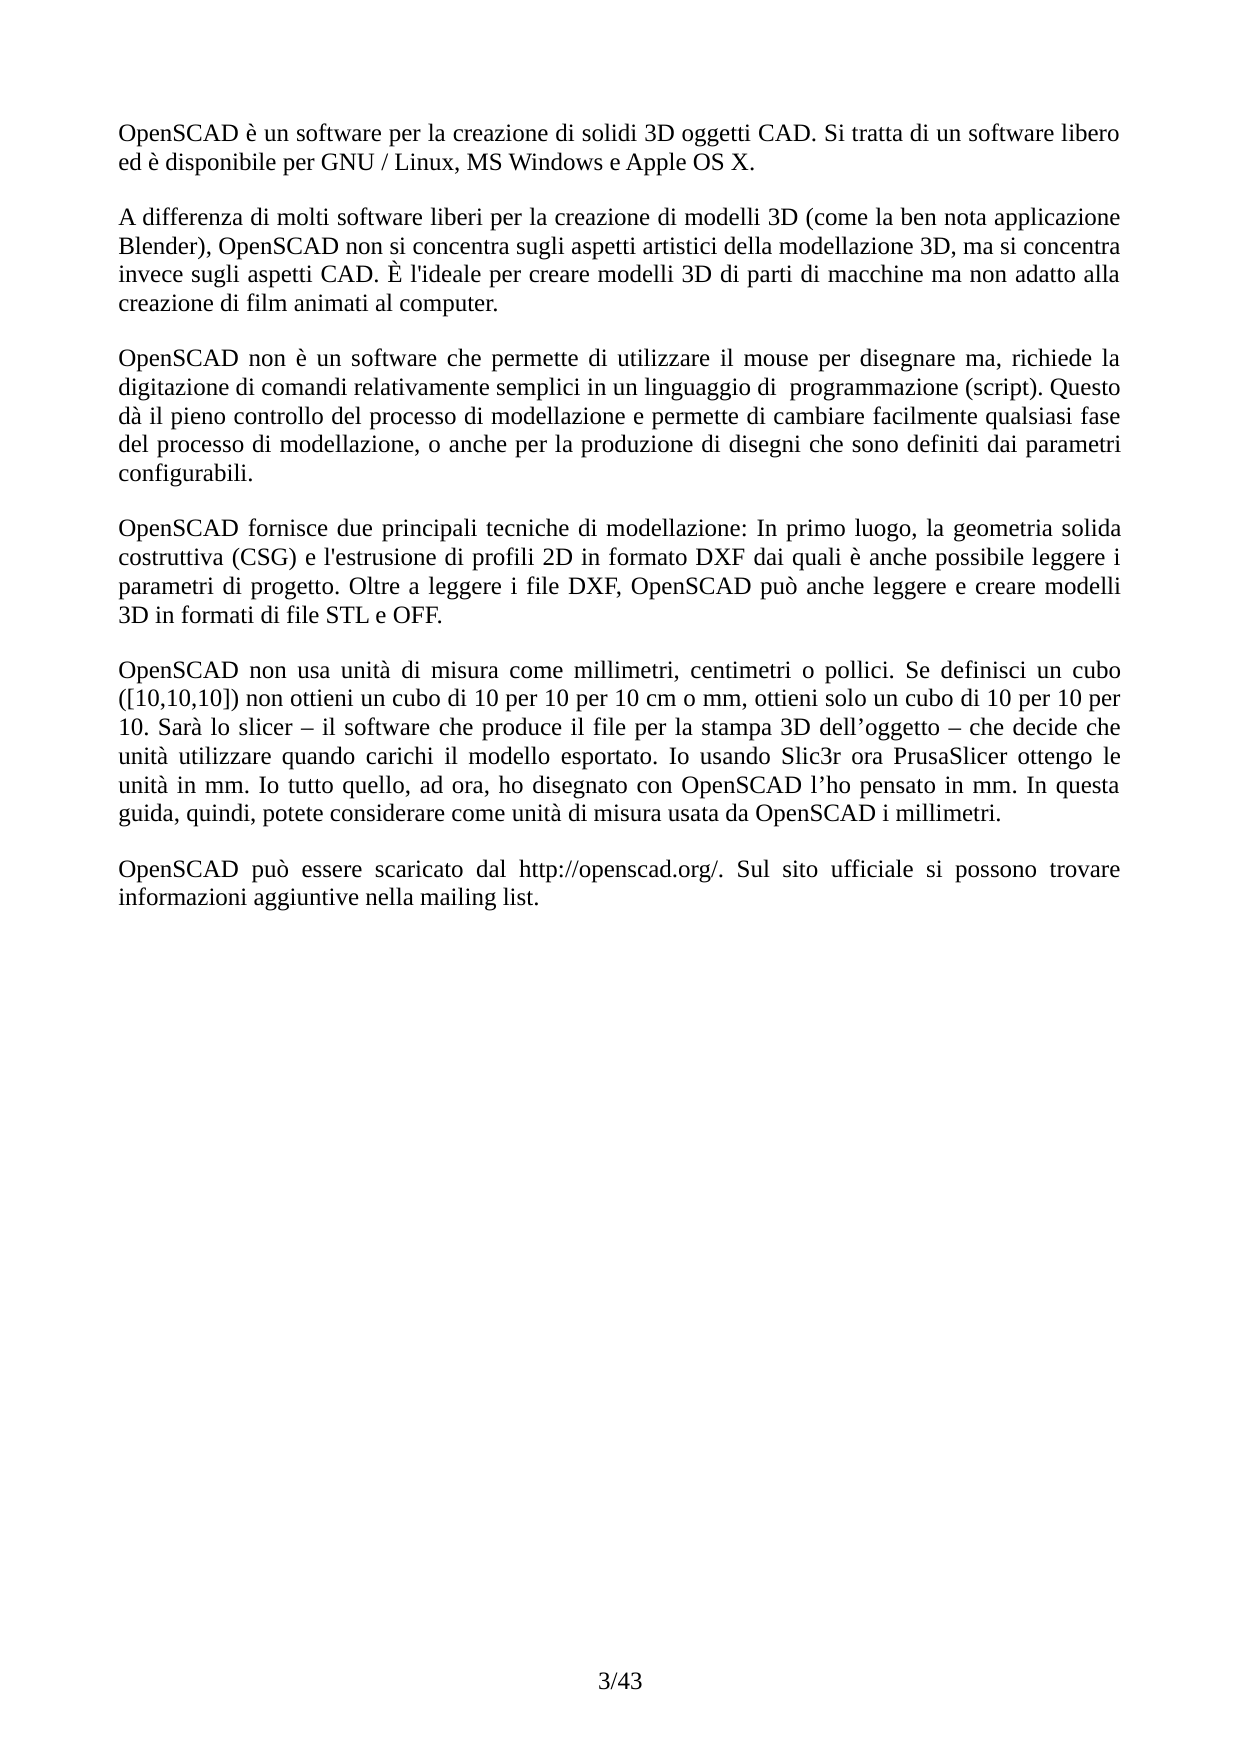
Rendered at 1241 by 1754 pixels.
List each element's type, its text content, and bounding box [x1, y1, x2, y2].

text OpenSCAD può essere scaricato dal http://openscad.org/. Sul sito ufficiale si possono trovare informazioni aggiuntive nella mailing list. [118, 854, 1122, 911]
text OpenSCAD fornisce due principali tecniche di modellazione: In primo luogo, la geometria solida costruttiva (CSG) e l'estrusione di profili 2D in formato DXF dai quali è anche possibile leggere i parametri di progetto. Oltre a leggere i file DXF, OpenSCAD può anche leggere e creare modelli 3D in formati di file STL e OFF. [118, 513, 1122, 628]
text OpenSCAD non è un software che permette di utilizzare il mouse per disegnare ma, richiede la digitazione di comandi relativamente semplici in un linguaggio di programmazione (script). Questo dà il pieno controllo del processo di modellazione e permette di cambiare facilmente qualsiasi fase del processo di modellazione, o anche per la produzione di disegni che sono definiti dai parametri configurabili. [118, 343, 1122, 487]
text A differenza di molti software liberi per la creazione di modelli 3D (come la ben nota applicazione Blender), OpenSCAD non si concentra sugli aspetti artistici della modellazione 3D, ma si concentra invece sugli aspetti CAD. È l'ideale per creare modelli 3D di parti di macchine ma non adatto alla creazione di film animati al computer. [118, 202, 1122, 317]
text OpenSCAD non usa unità di misura come millimetri, centimetri o pollici. Se definisci un cubo ([10,10,10]) non ottieni un cubo di 10 per 10 per 10 cm o mm, ottieni solo un cubo di 10 per 10 per 10. Sarà lo slicer – il software che produce il file per la stampa 3D dell’oggetto – che decide che unità utilizzare quando carichi il modello esportato. Io usando Slic3r ora PrusaSlicer ottengo le unità in mm. Io tutto quello, ad ora, ho disegnato con OpenSCAD l’ho pensato in mm. In questa guida, quindi, potete considerare come unità di misura usata da OpenSCAD i millimetri. [118, 655, 1122, 827]
text OpenSCAD è un software per la creazione di solidi 3D oggetti CAD. Si tratta di un software libero ed è disponibile per GNU / Linux, MS Windows e Apple OS X. [118, 118, 1122, 176]
